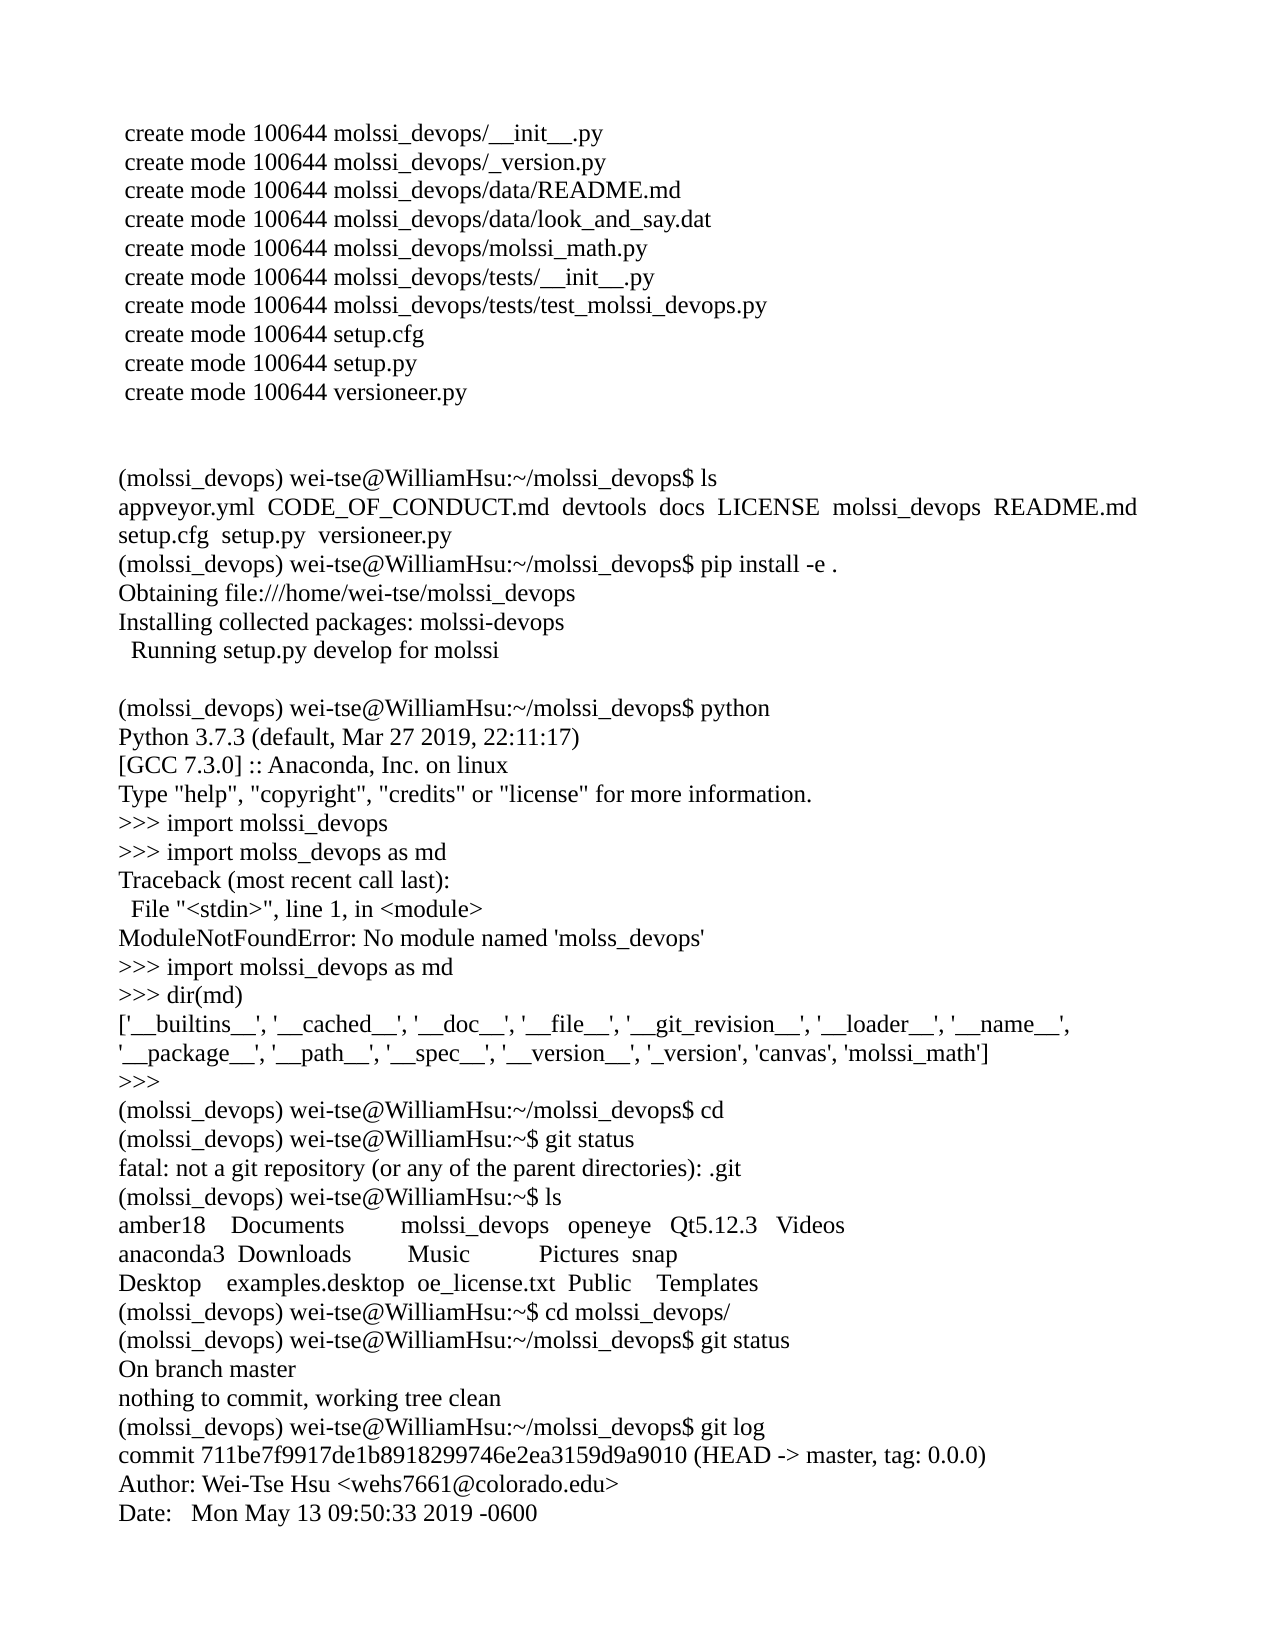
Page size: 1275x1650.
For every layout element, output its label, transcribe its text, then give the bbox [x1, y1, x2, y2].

text >>> import molss_devops as md [118, 837, 1157, 866]
text ModuleNotFoundError: No module named 'molss_devops' [118, 923, 1157, 952]
text fatal: not a git repository (or any of the parent directories): .git [118, 1153, 1157, 1182]
text [GCC 7.3.0] :: Anaconda, Inc. on linux [118, 751, 1157, 779]
text Running setup.py develop for molssi [118, 636, 1157, 664]
text create mode 100644 setup.cfg [118, 319, 1157, 348]
text (molssi_devops) wei-tse@WilliamHsu:~/molssi_devops$ pip install -e . [118, 549, 1157, 578]
text create mode 100644 molssi_devops/data/README.md [118, 176, 1157, 204]
text Installing collected packages: molssi-devops [118, 607, 1157, 636]
text (molssi_devops) wei-tse@WilliamHsu:~/molssi_devops$ cd [118, 1096, 1157, 1124]
text create mode 100644 molssi_devops/__init__.py [118, 118, 1157, 147]
text File "<stdin>", line 1, in <module> [118, 894, 1157, 923]
text nothing to commit, working tree clean [118, 1383, 1157, 1412]
text commit 711be7f9917de1b8918299746e2ea3159d9a9010 (HEAD -> master, tag: 0.0.0) [118, 1441, 1157, 1469]
text (molssi_devops) wei-tse@WilliamHsu:~/molssi_devops$ git log [118, 1412, 1157, 1441]
text >>> dir(md) [118, 981, 1157, 1009]
text Desktop examples.desktop oe_license.txt Public Templates [118, 1268, 1157, 1297]
text appveyor.yml CODE_OF_CONDUCT.md devtools docs LICENSE molssi_devops README.md setup.cfg setup.py versioneer.py [118, 492, 1157, 549]
text Obtaining file:///home/wei-tse/molssi_devops [118, 578, 1157, 607]
text create mode 100644 molssi_devops/tests/test_molssi_devops.py [118, 291, 1157, 319]
text Traceback (most recent call last): [118, 866, 1157, 894]
text create mode 100644 versioneer.py [118, 377, 1157, 406]
text (molssi_devops) wei-tse@WilliamHsu:~/molssi_devops$ git status [118, 1326, 1157, 1354]
text >>> import molssi_devops as md [118, 952, 1157, 981]
text create mode 100644 molssi_devops/molssi_math.py [118, 233, 1157, 262]
text (molssi_devops) wei-tse@WilliamHsu:~/molssi_devops$ python [118, 693, 1157, 722]
text ['__builtins__', '__cached__', '__doc__', '__file__', '__git_revision__', '__loader__', '__name__', '__package__', '__path__', '__spec__', '__version__', '_version', 'canvas', 'molssi_math'] [118, 1009, 1157, 1067]
text >>> import molssi_devops [118, 808, 1157, 837]
text Type "help", "copyright", "credits" or "license" for more information. [118, 779, 1157, 808]
text create mode 100644 molssi_devops/data/look_and_say.dat [118, 204, 1157, 233]
text create mode 100644 molssi_devops/_version.py [118, 147, 1157, 176]
text anaconda3 Downloads Music Pictures snap [118, 1239, 1157, 1268]
text On branch master [118, 1354, 1157, 1383]
text create mode 100644 setup.py [118, 348, 1157, 377]
text (molssi_devops) wei-tse@WilliamHsu:~$ ls [118, 1182, 1157, 1211]
text (molssi_devops) wei-tse@WilliamHsu:~$ cd molssi_devops/ [118, 1297, 1157, 1326]
text Date: Mon May 13 09:50:33 2019 -0600 [118, 1498, 1157, 1527]
text >>> [118, 1067, 1157, 1096]
text (molssi_devops) wei-tse@WilliamHsu:~/molssi_devops$ ls [118, 463, 1157, 492]
text Python 3.7.3 (default, Mar 27 2019, 22:11:17) [118, 722, 1157, 751]
text (molssi_devops) wei-tse@WilliamHsu:~$ git status [118, 1124, 1157, 1153]
text Author: Wei-Tse Hsu <wehs7661@colorado.edu> [118, 1469, 1157, 1498]
text create mode 100644 molssi_devops/tests/__init__.py [118, 262, 1157, 291]
text amber18 Documents molssi_devops openeye Qt5.12.3 Videos [118, 1211, 1157, 1239]
